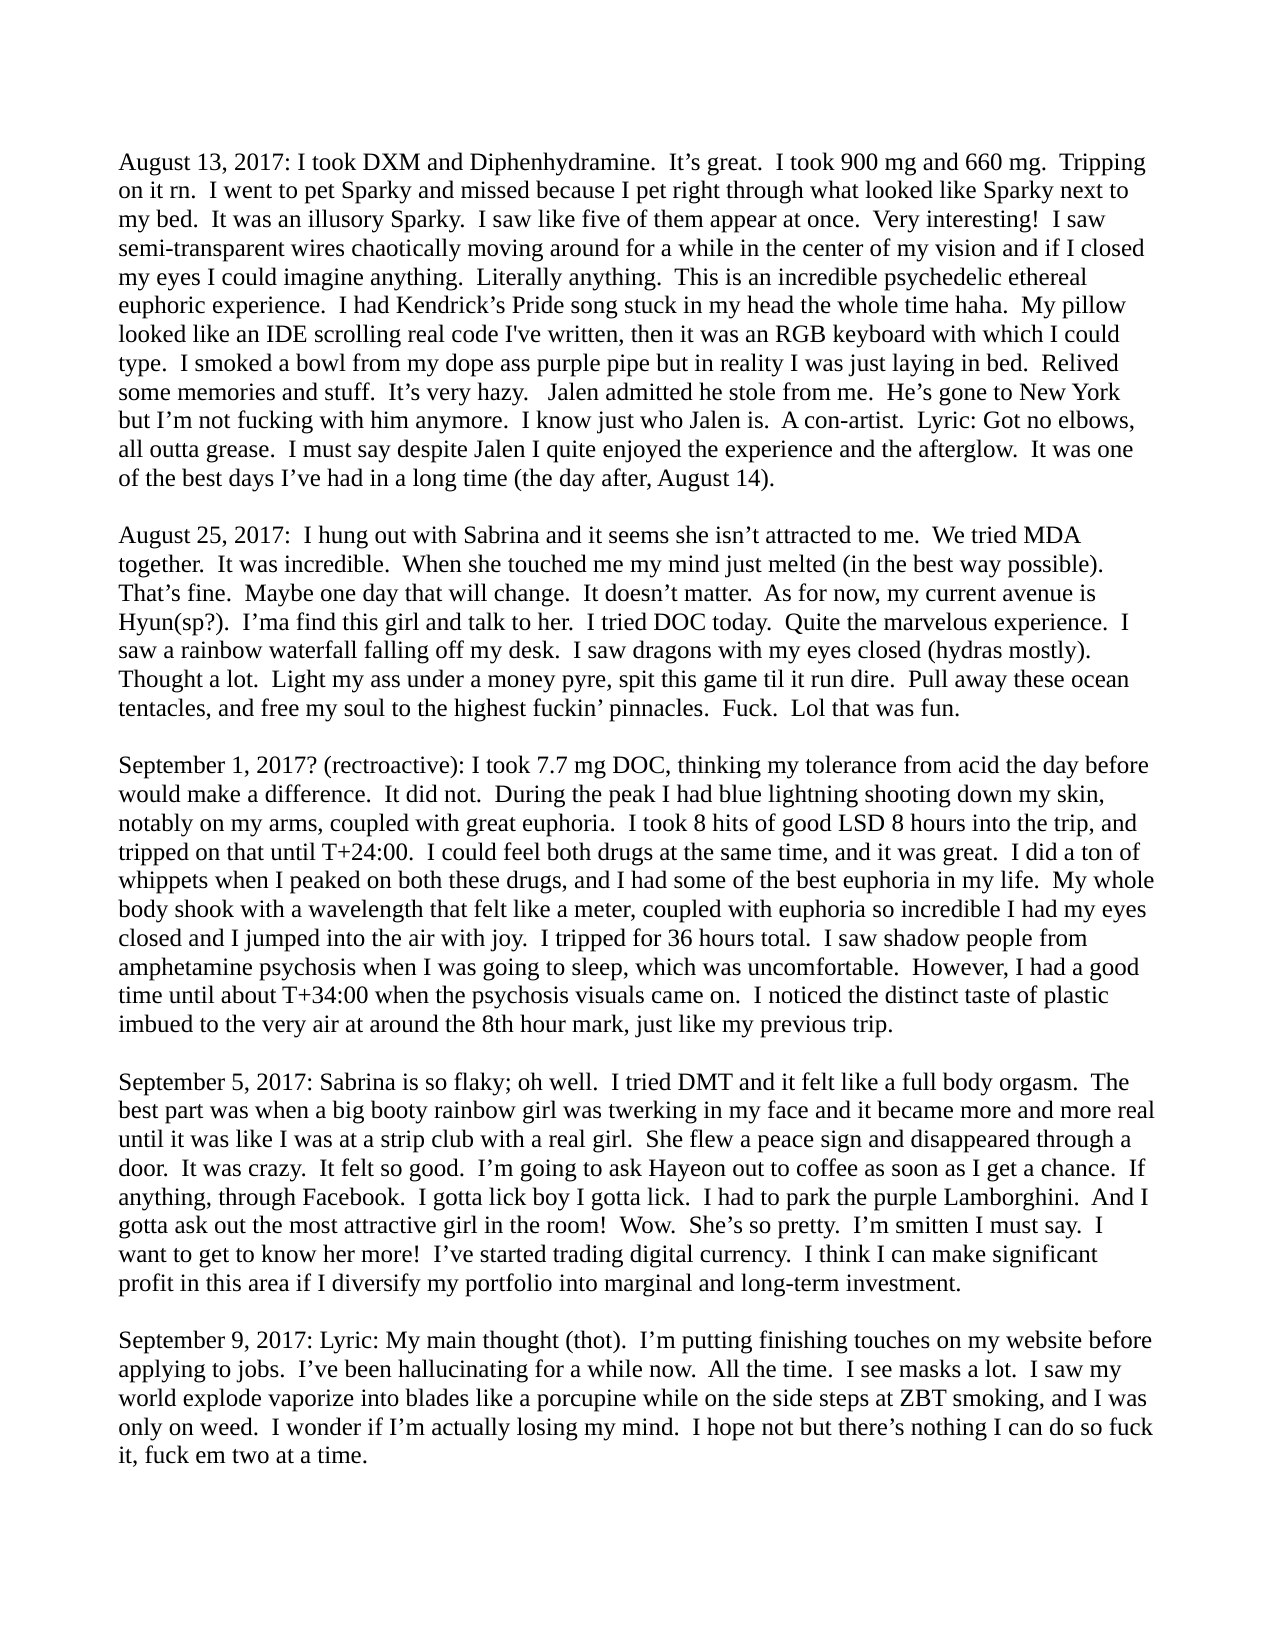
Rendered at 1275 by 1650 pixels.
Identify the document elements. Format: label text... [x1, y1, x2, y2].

text September 1, 2017? (rectroactive): I took 7.7 mg DOC, thinking my tolerance from acid the day before would make a difference. It did not. During the peak I had blue lightning shooting down my skin, notably on my arms, coupled with great euphoria. I took 8 hits of good LSD 8 hours into the trip, and tripped on that until T+24:00. I could feel both drugs at the same time, and it was great. I did a ton of whippets when I peaked on both these drugs, and I had some of the best euphoria in my life. My whole body shook with a wavelength that felt like a meter, coupled with euphoria so incredible I had my eyes closed and I jumped into the air with joy. I tripped for 36 hours total. I saw shadow people from amphetamine psychosis when I was going to sleep, which was uncomfortable. However, I had a good time until about T+34:00 when the psychosis visuals came on. I noticed the distinct taste of plastic imbued to the very air at around the 8th hour mark, just like my previous trip. [118, 751, 1157, 1038]
text August 25, 2017: I hung out with Sabrina and it seems she isn’t attracted to me. We tried MDA together. It was incredible. When she touched me my mind just melted (in the best way possible). That’s fine. Maybe one day that will change. It doesn’t matter. As for now, my current avenue is Hyun(sp?). I’ma find this girl and talk to her. I tried DOC today. Quite the marvelous experience. I saw a rainbow waterfall falling off my desk. I saw dragons with my eyes closed (hydras mostly). Thought a lot. Light my ass under a money pyre, spit this game til it run dire. Pull away these ocean tentacles, and free my soul to the highest fuckin’ pinnacles. Fuck. Lol that was fun. [118, 521, 1157, 722]
text September 9, 2017: Lyric: My main thought (thot). I’m putting finishing touches on my website before applying to jobs. I’ve been hallucinating for a while now. All the time. I see masks a lot. I saw my world explode vaporize into blades like a porcupine while on the side steps at ZBT smoking, and I was only on weed. I wonder if I’m actually losing my mind. I hope not but there’s nothing I can do so fuck it, fuck em two at a time. [118, 1326, 1157, 1469]
text September 5, 2017: Sabrina is so flaky; oh well. I tried DMT and it felt like a full body orgasm. The best part was when a big booty rainbow girl was twerking in my face and it became more and more real until it was like I was at a strip club with a real girl. She flew a peace sign and disappeared through a door. It was crazy. It felt so good. I’m going to ask Hayeon out to coffee as soon as I get a chance. If anything, through Facebook. I gotta lick boy I gotta lick. I had to park the purple Lamborghini. And I gotta ask out the most attractive girl in the room! Wow. She’s so pretty. I’m smitten I must say. I want to get to know her more! I’ve started trading digital currency. I think I can make significant profit in this area if I diversify my portfolio into marginal and long-term investment. [118, 1067, 1157, 1297]
text August 13, 2017: I took DXM and Diphenhydramine. It’s great. I took 900 mg and 660 mg. Tripping on it rn. I went to pet Sparky and missed because I pet right through what looked like Sparky next to my bed. It was an illusory Sparky. I saw like five of them appear at once. Very interesting! I saw semi-transparent wires chaotically moving around for a while in the center of my vision and if I closed my eyes I could imagine anything. Literally anything. This is an incredible psychedelic ethereal euphoric experience. I had Kendrick’s Pride song stuck in my head the whole time haha. My pillow looked like an IDE scrolling real code I've written, then it was an RGB keyboard with which I could type. I smoked a bowl from my dope ass purple pipe but in reality I was just laying in bed. Relived some memories and stuff. It’s very hazy. Jalen admitted he stole from me. He’s gone to New York but I’m not fucking with him anymore. I know just who Jalen is. A con-artist. Lyric: Got no elbows, all outta grease. I must say despite Jalen I quite enjoyed the experience and the afterglow. It was one of the best days I’ve had in a long time (the day after, August 14). [118, 147, 1157, 492]
